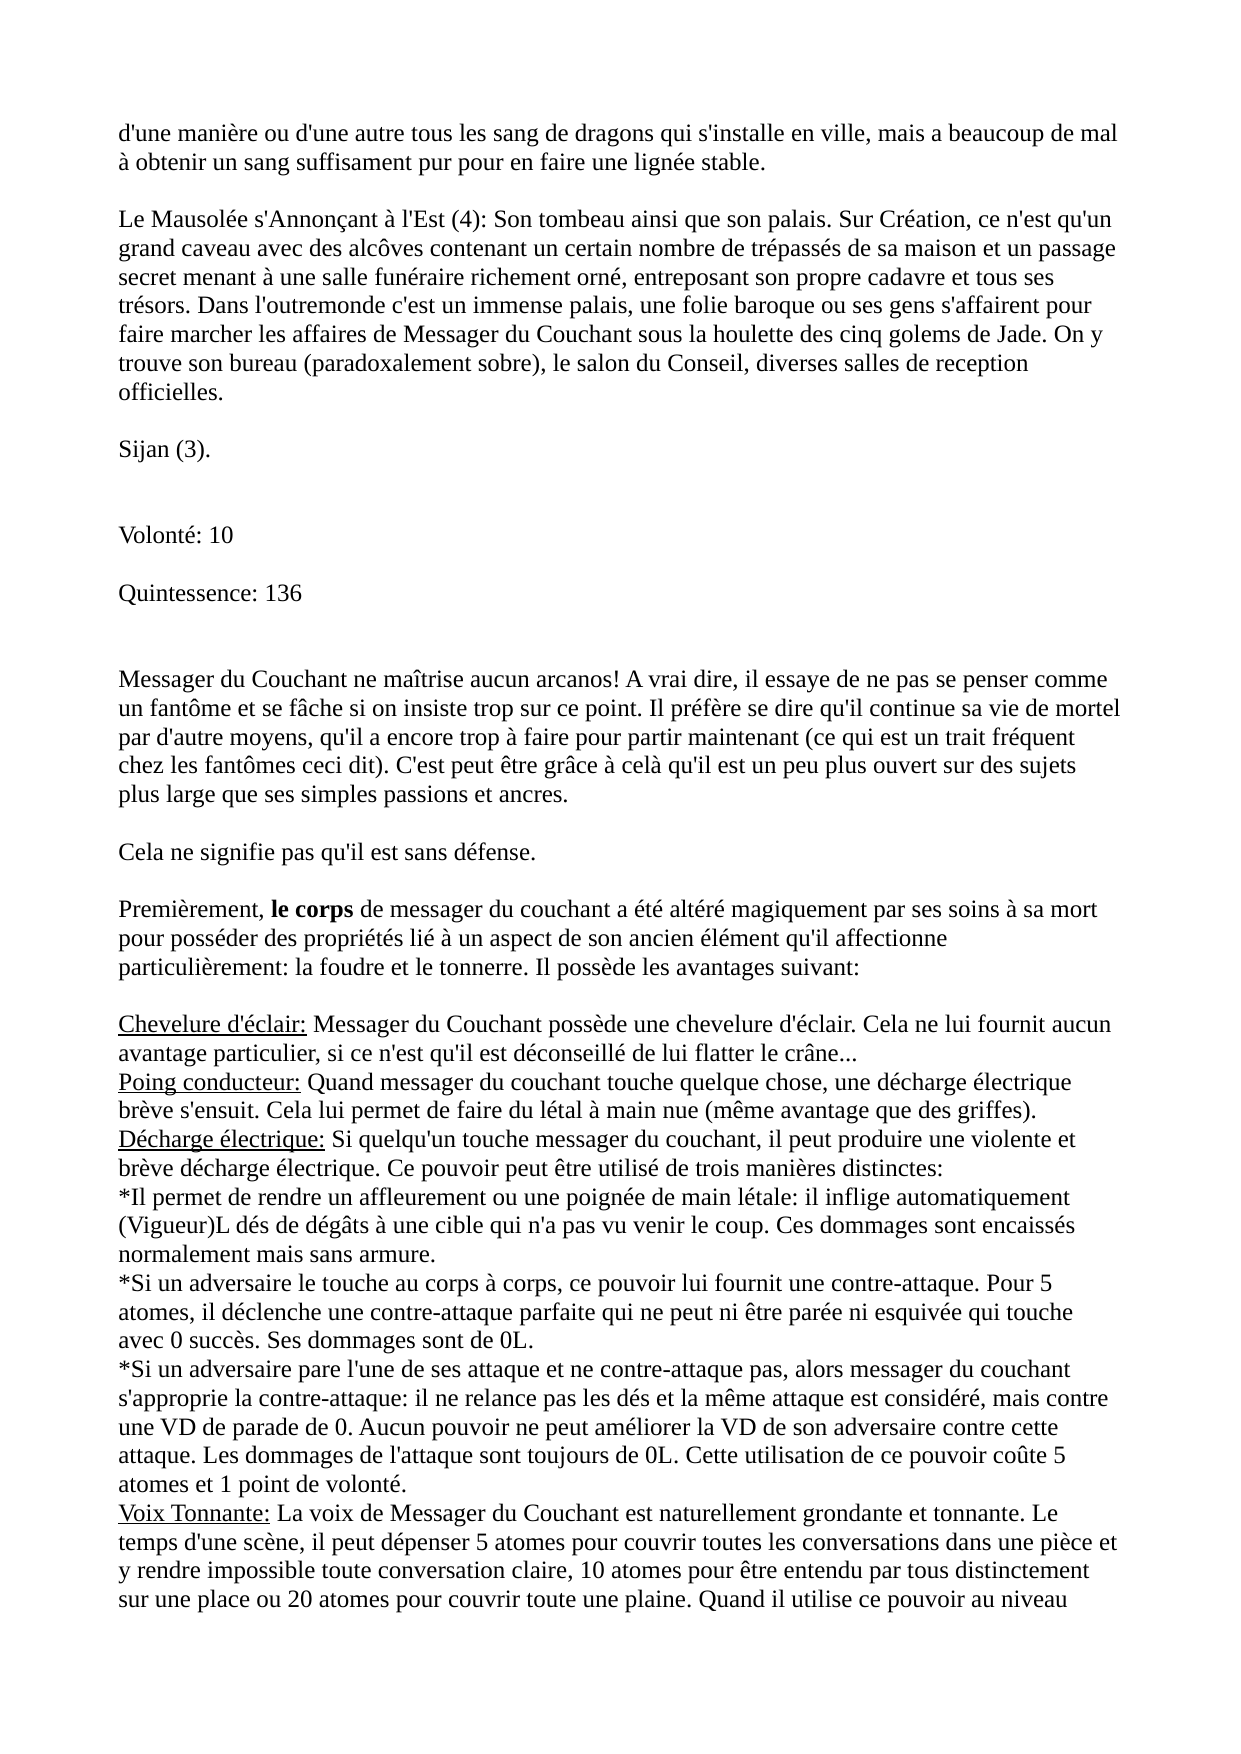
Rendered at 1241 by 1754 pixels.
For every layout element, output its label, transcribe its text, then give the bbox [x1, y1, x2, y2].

text Sijan (3). [118, 434, 1122, 463]
text *Il permet de rendre un affleurement ou une poignée de main létale: il inflige automatiquement (Vigueur)L dés de dégâts à une cible qui n'a pas vu venir le coup. Ces dommages sont encaissés normalement mais sans armure. [118, 1182, 1122, 1268]
text Messager du Couchant ne maîtrise aucun arcanos! A vrai dire, il essaye de ne pas se penser comme un fantôme et se fâche si on insiste trop sur ce point. Il préfère se dire qu'il continue sa vie de mortel par d'autre moyens, qu'il a encore trop à faire pour partir maintenant (ce qui est un trait fréquent chez les fantômes ceci dit). C'est peut être grâce à celà qu'il est un peu plus ouvert sur des sujets plus large que ses simples passions et ancres. [118, 664, 1122, 808]
text Quintessence: 136 [118, 578, 1122, 607]
text Poing conducteur: Quand messager du couchant touche quelque chose, une décharge électrique brève s'ensuit. Cela lui permet de faire du létal à main nue (même avantage que des griffes). [118, 1067, 1122, 1124]
text *Si un adversaire le touche au corps à corps, ce pouvoir lui fournit une contre-attaque. Pour 5 atomes, il déclenche une contre-attaque parfaite qui ne peut ni être parée ni esquivée qui touche avec 0 succès. Ses dommages sont de 0L. [118, 1268, 1122, 1354]
text Premièrement, le corps de messager du couchant a été altéré magiquement par ses soins à sa mort pour posséder des propriétés lié à un aspect de son ancien élément qu'il affectionne particulièrement: la foudre et le tonnerre. Il possède les avantages suivant: [118, 894, 1122, 981]
text Cela ne signifie pas qu'il est sans défense. [118, 837, 1122, 866]
text *Si un adversaire pare l'une de ses attaque et ne contre-attaque pas, alors messager du couchant s'approprie la contre-attaque: il ne relance pas les dés et la même attaque est considéré, mais contre une VD de parade de 0. Aucun pouvoir ne peut améliorer la VD de son adversaire contre cette attaque. Les dommages de l'attaque sont toujours de 0L. Cette utilisation de ce pouvoir coûte 5 atomes et 1 point de volonté. [118, 1354, 1122, 1498]
text d'une manière ou d'une autre tous les sang de dragons qui s'installe en ville, mais a beaucoup de mal à obtenir un sang suffisament pur pour en faire une lignée stable. [118, 118, 1122, 176]
text Le Mausolée s'Annonçant à l'Est (4): Son tombeau ainsi que son palais. Sur Création, ce n'est qu'un grand caveau avec des alcôves contenant un certain nombre de trépassés de sa maison et un passage secret menant à une salle funéraire richement orné, entreposant son propre cadavre et tous ses trésors. Dans l'outremonde c'est un immense palais, une folie baroque ou ses gens s'affairent pour faire marcher les affaires de Messager du Couchant sous la houlette des cinq golems de Jade. On y trouve son bureau (paradoxalement sobre), le salon du Conseil, diverses salles de reception officielles. [118, 204, 1122, 406]
text Décharge électrique: Si quelqu'un touche messager du couchant, il peut produire une violente et brève décharge électrique. Ce pouvoir peut être utilisé de trois manières distinctes: [118, 1124, 1122, 1182]
text Volonté: 10 [118, 521, 1122, 549]
text Chevelure d'éclair: Messager du Couchant possède une chevelure d'éclair. Cela ne lui fournit aucun avantage particulier, si ce n'est qu'il est déconseillé de lui flatter le crâne... [118, 1009, 1122, 1067]
text Voix Tonnante: La voix de Messager du Couchant est naturellement grondante et tonnante. Le temps d'une scène, il peut dépenser 5 atomes pour couvrir toutes les conversations dans une pièce et y rendre impossible toute conversation claire, 10 atomes pour être entendu par tous distinctement sur une place ou 20 atomes pour couvrir toute une plaine. Quand il utilise ce pouvoir au niveau [118, 1498, 1122, 1613]
